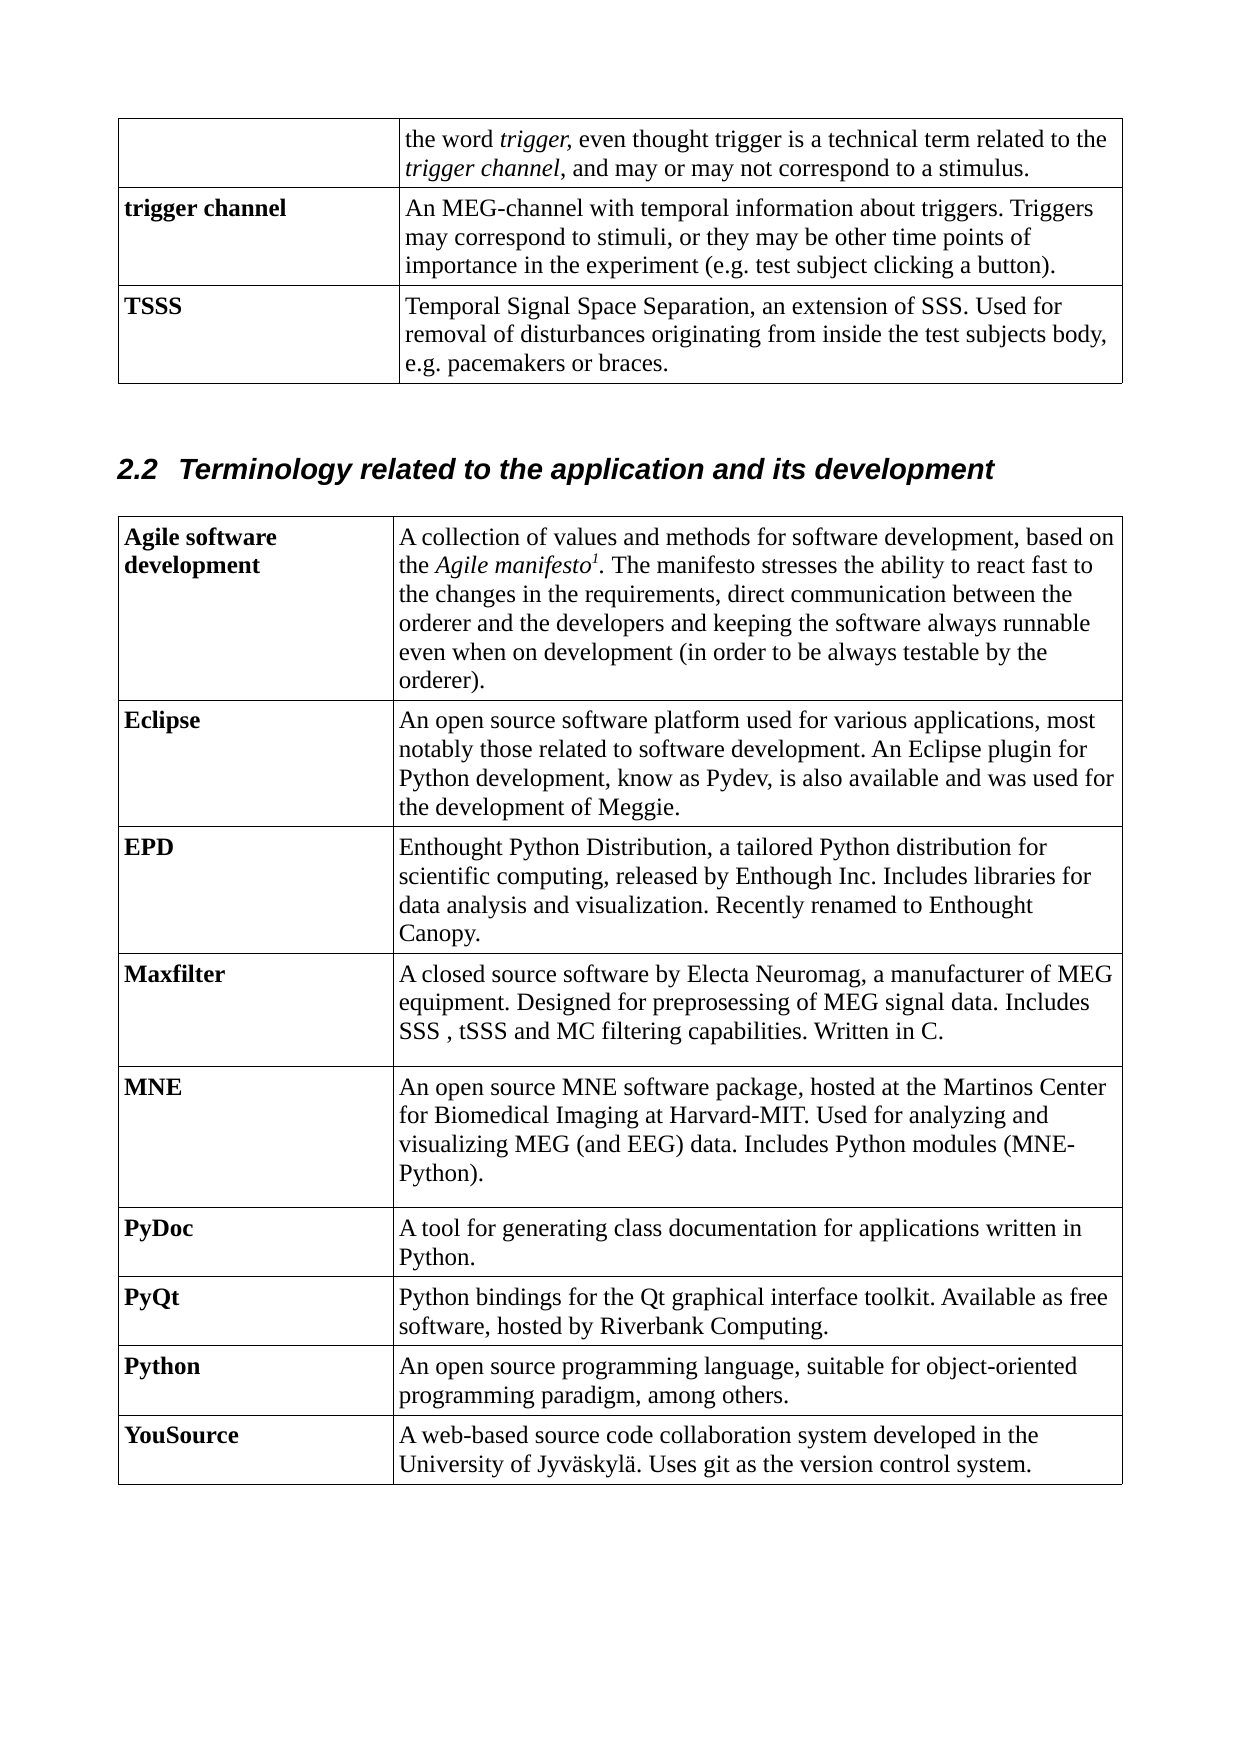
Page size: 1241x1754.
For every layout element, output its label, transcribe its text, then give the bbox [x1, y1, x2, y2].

table_header A collection of values and methods for software development, based on the Agile manifesto. The manifesto stresses the ability to react fast to the changes in the requirements, direct communication between the orderer and the developers and keeping the software always runnable even when on development (in order to be always testable by the orderer). [394, 517, 1122, 700]
table_header Agile software development [119, 517, 393, 700]
table_cell Eclipse [119, 701, 393, 826]
table_cell [119, 119, 399, 187]
table_cell An open source software platform used for various applications, most notably those related to software development. An Eclipse plugin for Python development, know as Pydev, is also available and was used for the development of Meggie. [394, 701, 1122, 826]
table_cell trigger channel [119, 188, 399, 285]
table_cell A closed source software by Electa Neuromag, a manufacturer of MEG equipment. Designed for preprosessing of MEG signal data. Includes SSS , tSSS and MC filtering capabilities. Written in C. [394, 954, 1122, 1066]
table_cell PyQt [119, 1277, 393, 1345]
table_cell MNE [119, 1067, 393, 1207]
table_cell PyDoc [119, 1208, 393, 1276]
table_cell EPD [119, 827, 393, 953]
table_cell Enthought Python Distribution, a tailored Python distribution for scientific computing, released by Enthough Inc. Includes libraries for data analysis and visualization. Recently renamed to Enthought Canopy. [394, 827, 1122, 953]
table_cell TSSS [119, 286, 399, 383]
table_cell Python bindings for the Qt graphical interface toolkit. Available as free software, hosted by Riverbank Computing. [394, 1277, 1122, 1345]
table_cell An open source programming language, suitable for object-oriented programming paradigm, among others. [394, 1346, 1122, 1414]
table_cell A web-based source code collaboration system developed in the University of Jyväskylä. Uses git as the version control system. [394, 1416, 1122, 1483]
table_cell Temporal Signal Space Separation, an extension of SSS. Used for removal of disturbances originating from inside the test subjects body, e.g. pacemakers or braces. [400, 286, 1122, 383]
subtitle Terminology related to the application and its development [109, 452, 1122, 486]
table_cell An open source MNE software package, hosted at the Martinos Center for Biomedical Imaging at Harvard-MIT. Used for analyzing and visualizing MEG (and EEG) data. Includes Python modules (MNE-Python). [394, 1067, 1122, 1207]
table_cell A tool for generating class documentation for applications written in Python. [394, 1208, 1122, 1276]
table_cell Python [119, 1346, 393, 1414]
table_cell the word trigger, even thought trigger is a technical term related to the trigger channel, and may or may not correspond to a stimulus. [400, 119, 1122, 187]
table_cell Maxfilter [119, 954, 393, 1066]
table_cell An MEG-channel with temporal information about triggers. Triggers may correspond to stimuli, or they may be other time points of importance in the experiment (e.g. test subject clicking a button). [400, 188, 1122, 285]
table_cell YouSource [119, 1416, 393, 1483]
